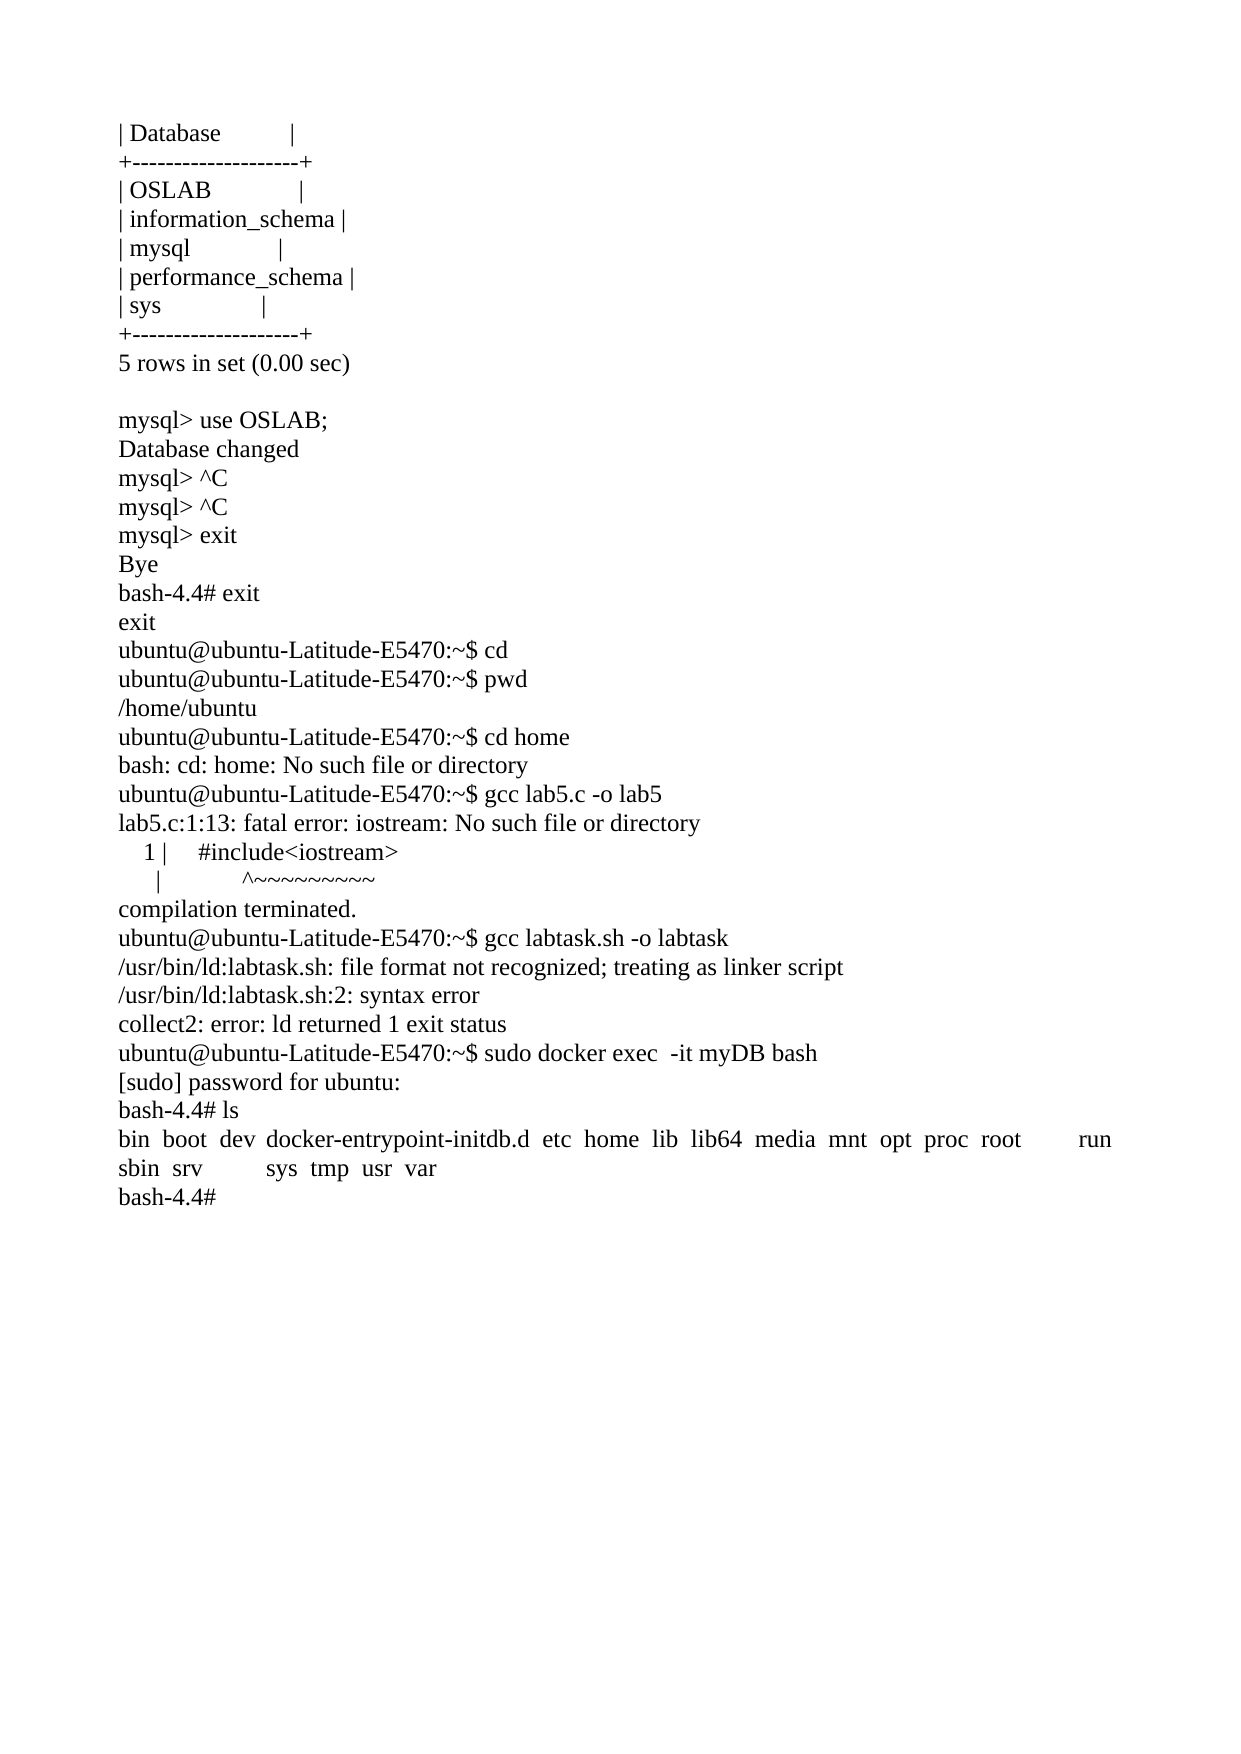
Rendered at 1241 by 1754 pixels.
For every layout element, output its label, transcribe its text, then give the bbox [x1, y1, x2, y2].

text /usr/bin/ld:labtask.sh: file format not recognized; treating as linker script [118, 952, 1122, 981]
text mysql> ^C [118, 463, 1122, 492]
text 1 | #include<iostream> [118, 837, 1122, 866]
text ubuntu@ubuntu-Latitude-E5470:~$ sudo docker exec -it myDB bash [118, 1038, 1122, 1067]
text /home/ubuntu [118, 693, 1122, 722]
text /usr/bin/ld:labtask.sh:2: syntax error [118, 981, 1122, 1009]
text collect2: error: ld returned 1 exit status [118, 1009, 1122, 1038]
text bash-4.4# exit [118, 578, 1122, 607]
text +--------------------+ [118, 147, 1122, 176]
text compilation terminated. [118, 894, 1122, 923]
text bash: cd: home: No such file or directory [118, 751, 1122, 779]
text | information_schema | [118, 204, 1122, 233]
text | Database | [118, 118, 1122, 147]
text ubuntu@ubuntu-Latitude-E5470:~$ gcc lab5.c -o lab5 [118, 779, 1122, 808]
text mysql> ^C [118, 492, 1122, 521]
text Database changed [118, 434, 1122, 463]
text | OSLAB | [118, 176, 1122, 204]
text | performance_schema | [118, 262, 1122, 291]
text bin boot dev docker-entrypoint-initdb.d etc home lib lib64 media mnt opt proc root run sbin srv sys tmp usr var [118, 1124, 1122, 1182]
text mysql> exit [118, 521, 1122, 549]
text mysql> use OSLAB; [118, 406, 1122, 434]
text lab5.c:1:13: fatal error: iostream: No such file or directory [118, 808, 1122, 837]
text ubuntu@ubuntu-Latitude-E5470:~$ cd home [118, 722, 1122, 751]
text 5 rows in set (0.00 sec) [118, 348, 1122, 377]
text exit [118, 607, 1122, 636]
text Bye [118, 549, 1122, 578]
text bash-4.4# [118, 1182, 1122, 1211]
text | ^~~~~~~~~~ [118, 866, 1122, 894]
text | mysql | [118, 233, 1122, 262]
text ubuntu@ubuntu-Latitude-E5470:~$ gcc labtask.sh -o labtask [118, 923, 1122, 952]
text | sys | [118, 291, 1122, 319]
text bash-4.4# ls [118, 1096, 1122, 1124]
text +--------------------+ [118, 319, 1122, 348]
text ubuntu@ubuntu-Latitude-E5470:~$ cd [118, 636, 1122, 664]
text [sudo] password for ubuntu: [118, 1067, 1122, 1096]
text ubuntu@ubuntu-Latitude-E5470:~$ pwd [118, 664, 1122, 693]
